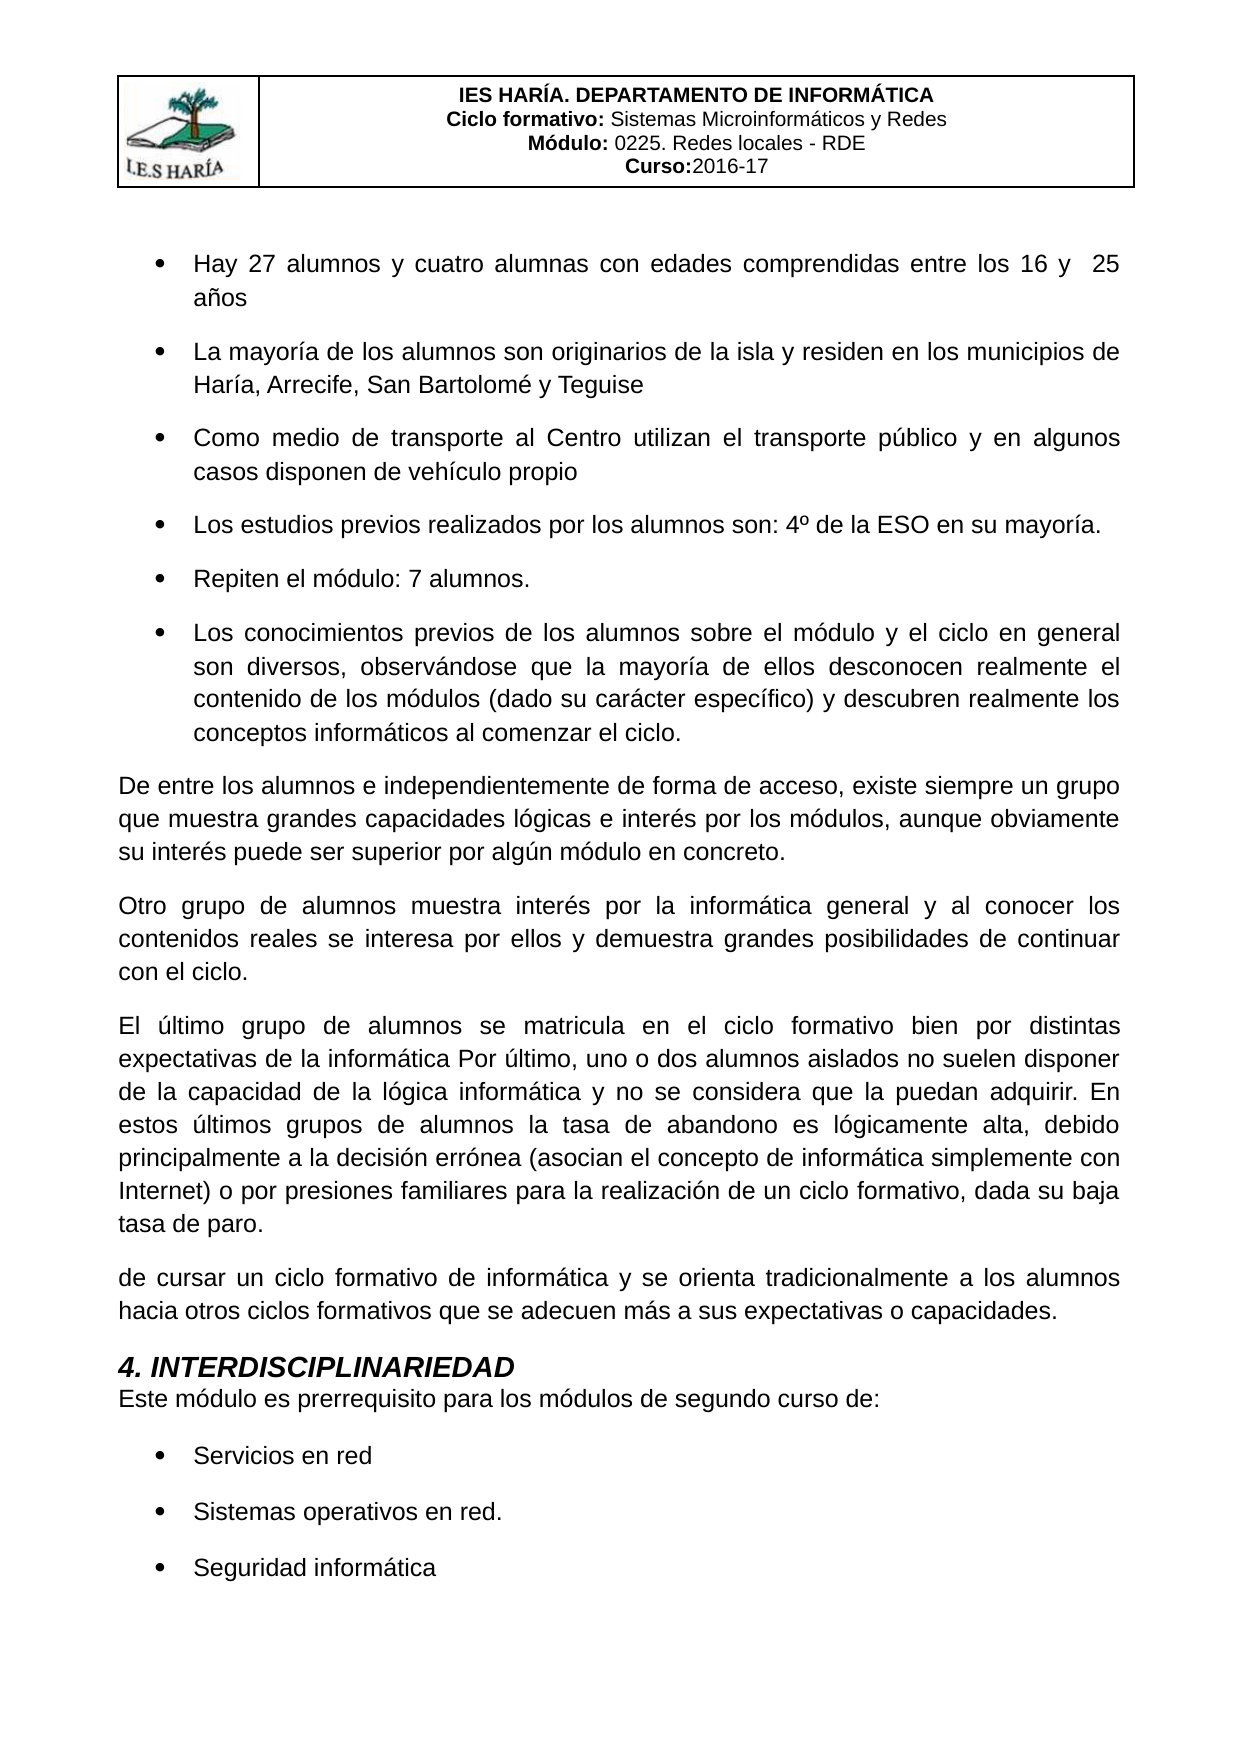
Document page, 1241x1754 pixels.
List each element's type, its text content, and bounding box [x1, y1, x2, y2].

list Hay 27 alumnos y cuatro alumnas con edades comprendidas entre los 16 y 25 años [156, 249, 1122, 311]
list Servicios en red [156, 1441, 1122, 1470]
text De entre los alumnos e independientemente de forma de acceso, existe siempre un grupo que muestra grandes capacidades lógicas e interés por los módulos, aunque obviamente su interés puede ser superior por algún módulo en concreto. [118, 771, 1122, 866]
list Seguridad informática [156, 1552, 1122, 1581]
list La mayoría de los alumnos son originarios de la isla y residen en los municipios de Haría, Arrecife, San Bartolomé y Teguise [156, 336, 1122, 398]
list Los estudios previos realizados por los alumnos son: 4º de la ESO en su mayoría. [156, 510, 1122, 539]
text El último grupo de alumnos se matricula en el ciclo formativo bien por distintas expectativas de la informática Por último, uno o dos alumnos aislados no suelen disponer de la capacidad de la lógica informática y no se considera que la puedan adquirir. En estos últimos grupos de alumnos la tasa de abandono es lógicamente alta, debido principalmente a la decisión errónea (asocian el concepto de informática simplemente con Internet) o por presiones familiares para la realización de un ciclo formativo, dada su baja tasa de paro. [118, 1011, 1122, 1238]
subtitle 4. INTERDISCIPLINARIEDAD [118, 1350, 1122, 1383]
list Sistemas operativos en red. [156, 1497, 1122, 1526]
picture [123, 82, 241, 180]
text Otro grupo de alumnos muestra interés por la informática general y al conocer los contenidos reales se interesa por ellos y demuestra grandes posibilidades de continuar con el ciclo. [118, 891, 1122, 986]
list Como medio de transporte al Centro utilizan el transporte público y en algunos casos disponen de vehículo propio [156, 423, 1122, 485]
text de cursar un ciclo formativo de informática y se orienta tradicionalmente a los alumnos hacia otros ciclos formativos que se adecuen más a sus expectativas o capacidades. [118, 1263, 1122, 1325]
text Este módulo es prerrequisito para los módulos de segundo curso de: [118, 1383, 1122, 1412]
list Repiten el módulo: 7 alumnos. [156, 564, 1122, 593]
list Los conocimientos previos de los alumnos sobre el módulo y el ciclo en general son diversos, observándose que la mayoría de ellos desconocen realmente el contenido de los módulos (dado su carácter específico) y descubren realmente los conceptos informáticos al comenzar el ciclo. [156, 618, 1122, 746]
